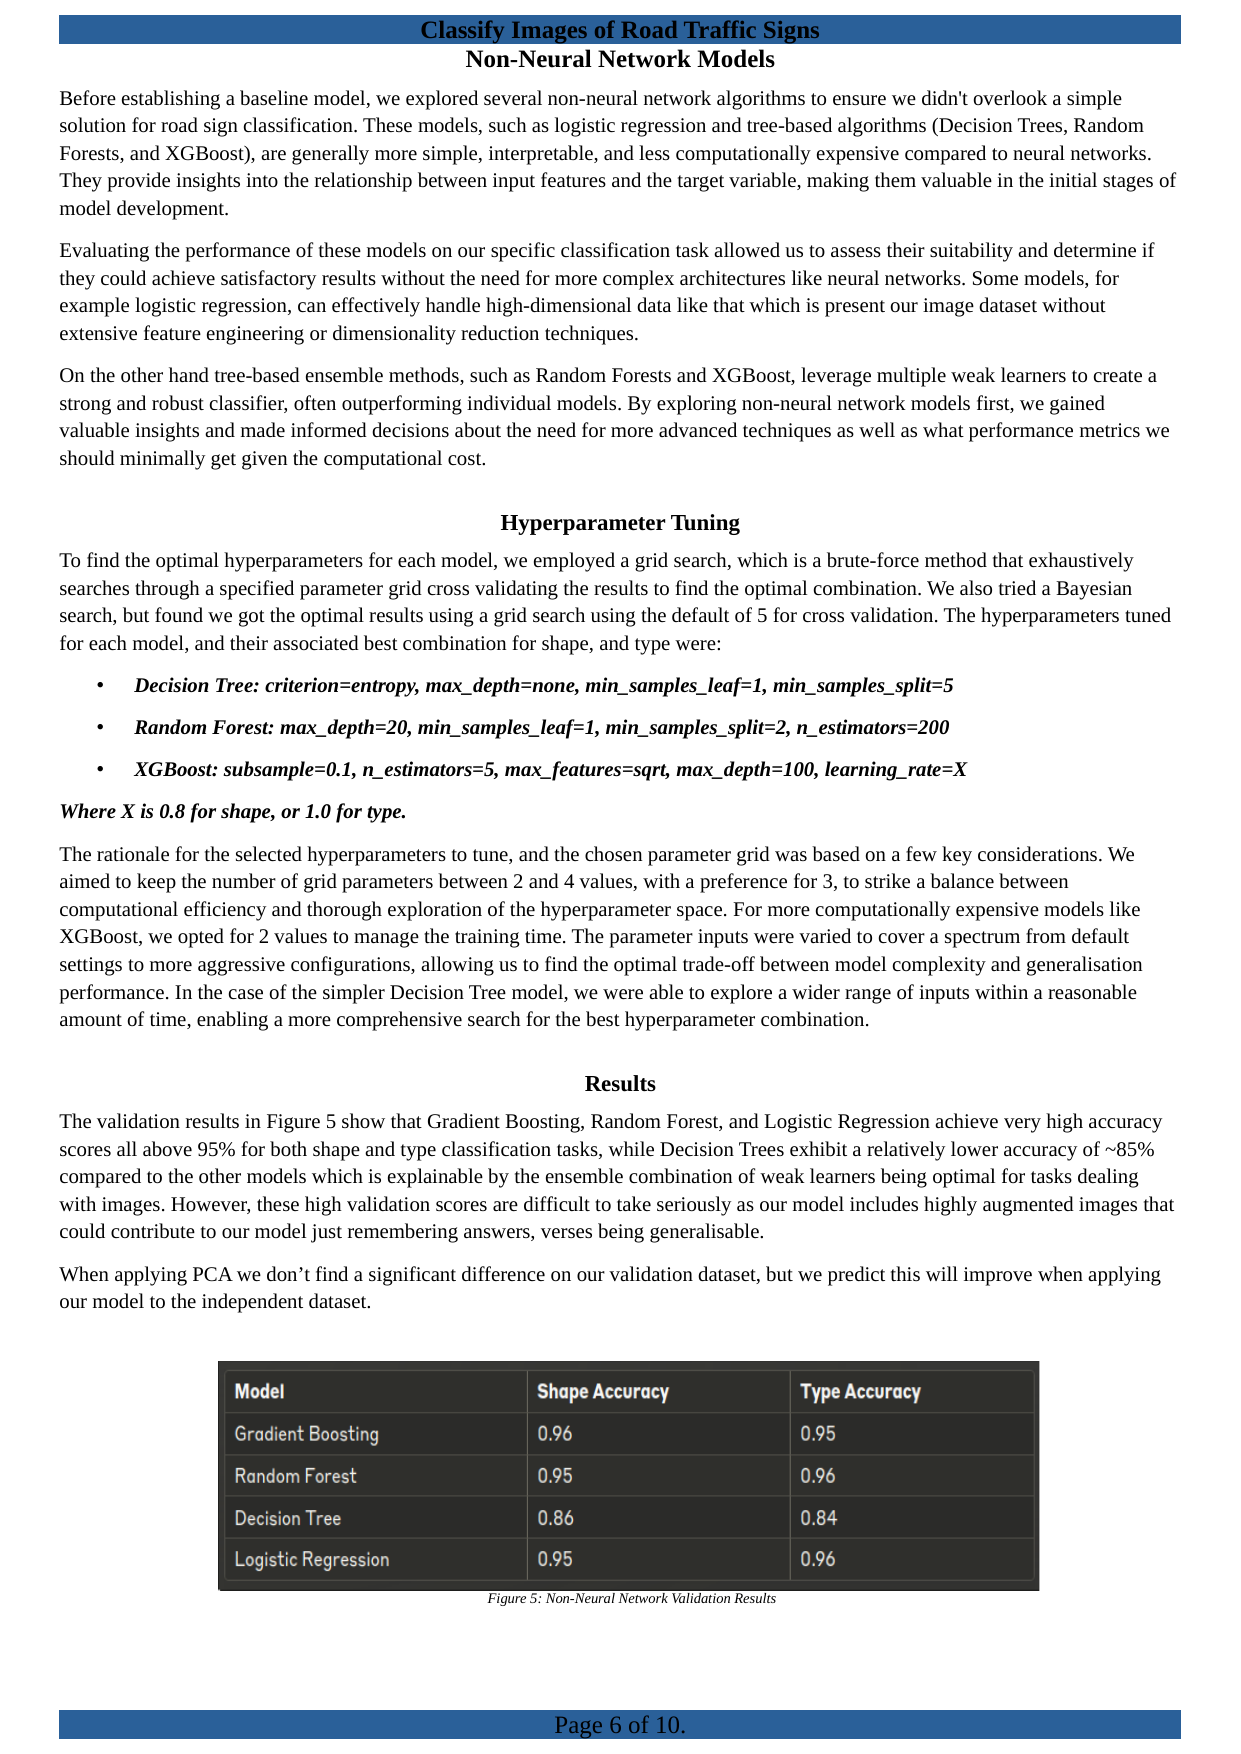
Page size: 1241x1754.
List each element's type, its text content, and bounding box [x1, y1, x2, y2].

list XGBoost: subsample=0.1, n_estimators=5, max_features=sqrt, max_depth=100, learning_rate=X [97, 757, 1181, 781]
text When applying PCA we don’t find a significant difference on our validation dataset, but we predict this will improve when applying our model to the independent dataset. [59, 1262, 1181, 1313]
text Evaluating the performance of these models on our specific classification task allowed us to assess their suitability and determine if they could achieve satisfactory results without the need for more complex architectures like neural networks. Some models, for example logistic regression, can effectively handle high-dimensional data like that which is present our image dataset without extensive feature engineering or dimensionality reduction techniques. [59, 238, 1181, 345]
list Random Forest: max_depth=20, min_samples_leaf=1, min_samples_split=2, n_estimators=200 [97, 715, 1181, 739]
text To find the optimal hyperparameters for each model, we employed a grid search, which is a brute-force method that exhaustively searches through a specified parameter grid cross validating the results to find the optimal combination. We also tried a Bayesian search, but found we got the optimal results using a grid search using the default of 5 for cross validation. The hyperparameters tuned for each model, and their associated best combination for shape, and type were: [59, 548, 1181, 655]
subtitle Results [59, 1070, 1181, 1097]
list Decision Tree: criterion=entropy, max_depth=none, min_samples_leaf=1, min_samples_split=5 [97, 673, 1181, 697]
text Figure 5: Non-Neural Network Validation Results [218, 1373, 1048, 1619]
subtitle Hyperparameter Tuning [59, 509, 1181, 535]
picture [218, 1361, 1040, 1591]
text Where X is 0.8 for shape, or 1.0 for type. [59, 799, 1181, 823]
text The rationale for the selected hyperparameters to tune, and the chosen parameter grid was based on a few key considerations. We aimed to keep the number of grid parameters between 2 and 4 values, with a preference for 3, to strike a balance between computational efficiency and thorough exploration of the hyperparameter space. For more computationally expensive models like XGBoost, we opted for 2 values to manage the training time. The parameter inputs were varied to cover a spectrum from default settings to more aggressive configurations, allowing us to find the optimal trade-off between model complexity and generalisation performance. In the case of the simpler Decision Tree model, we were able to explore a wider range of inputs within a reasonable amount of time, enabling a more comprehensive search for the best hyperparameter combination. [59, 842, 1181, 1031]
text Before establishing a baseline model, we explored several non-neural network algorithms to ensure we didn't overlook a simple solution for road sign classification. These models, such as logistic regression and tree-based algorithms (Decision Trees, Random Forests, and XGBoost), are generally more simple, interpretable, and less computationally expensive compared to neural networks. They provide insights into the relationship between input features and the target variable, making them valuable in the initial stages of model development. [59, 86, 1181, 220]
subtitle Non-Neural Network Models [59, 44, 1181, 73]
text The validation results in Figure 5 show that Gradient Boosting, Random Forest, and Logistic Regression achieve very high accuracy scores all above 95% for both shape and type classification tasks, while Decision Trees exhibit a relatively lower accuracy of ~85% compared to the other models which is explainable by the ensemble combination of weak learners being optimal for tasks dealing with images. However, these high validation scores are difficult to take seriously as our model includes highly augmented images that could contribute to our model just remembering answers, verses being generalisable. [59, 1109, 1181, 1243]
text On the other hand tree-based ensemble methods, such as Random Forests and XGBoost, leverage multiple weak learners to create a strong and robust classifier, often outperforming individual models. By exploring non-neural network models first, we gained valuable insights and made informed decisions about the need for more advanced techniques as well as what performance metrics we should minimally get given the computational cost. [59, 363, 1181, 470]
